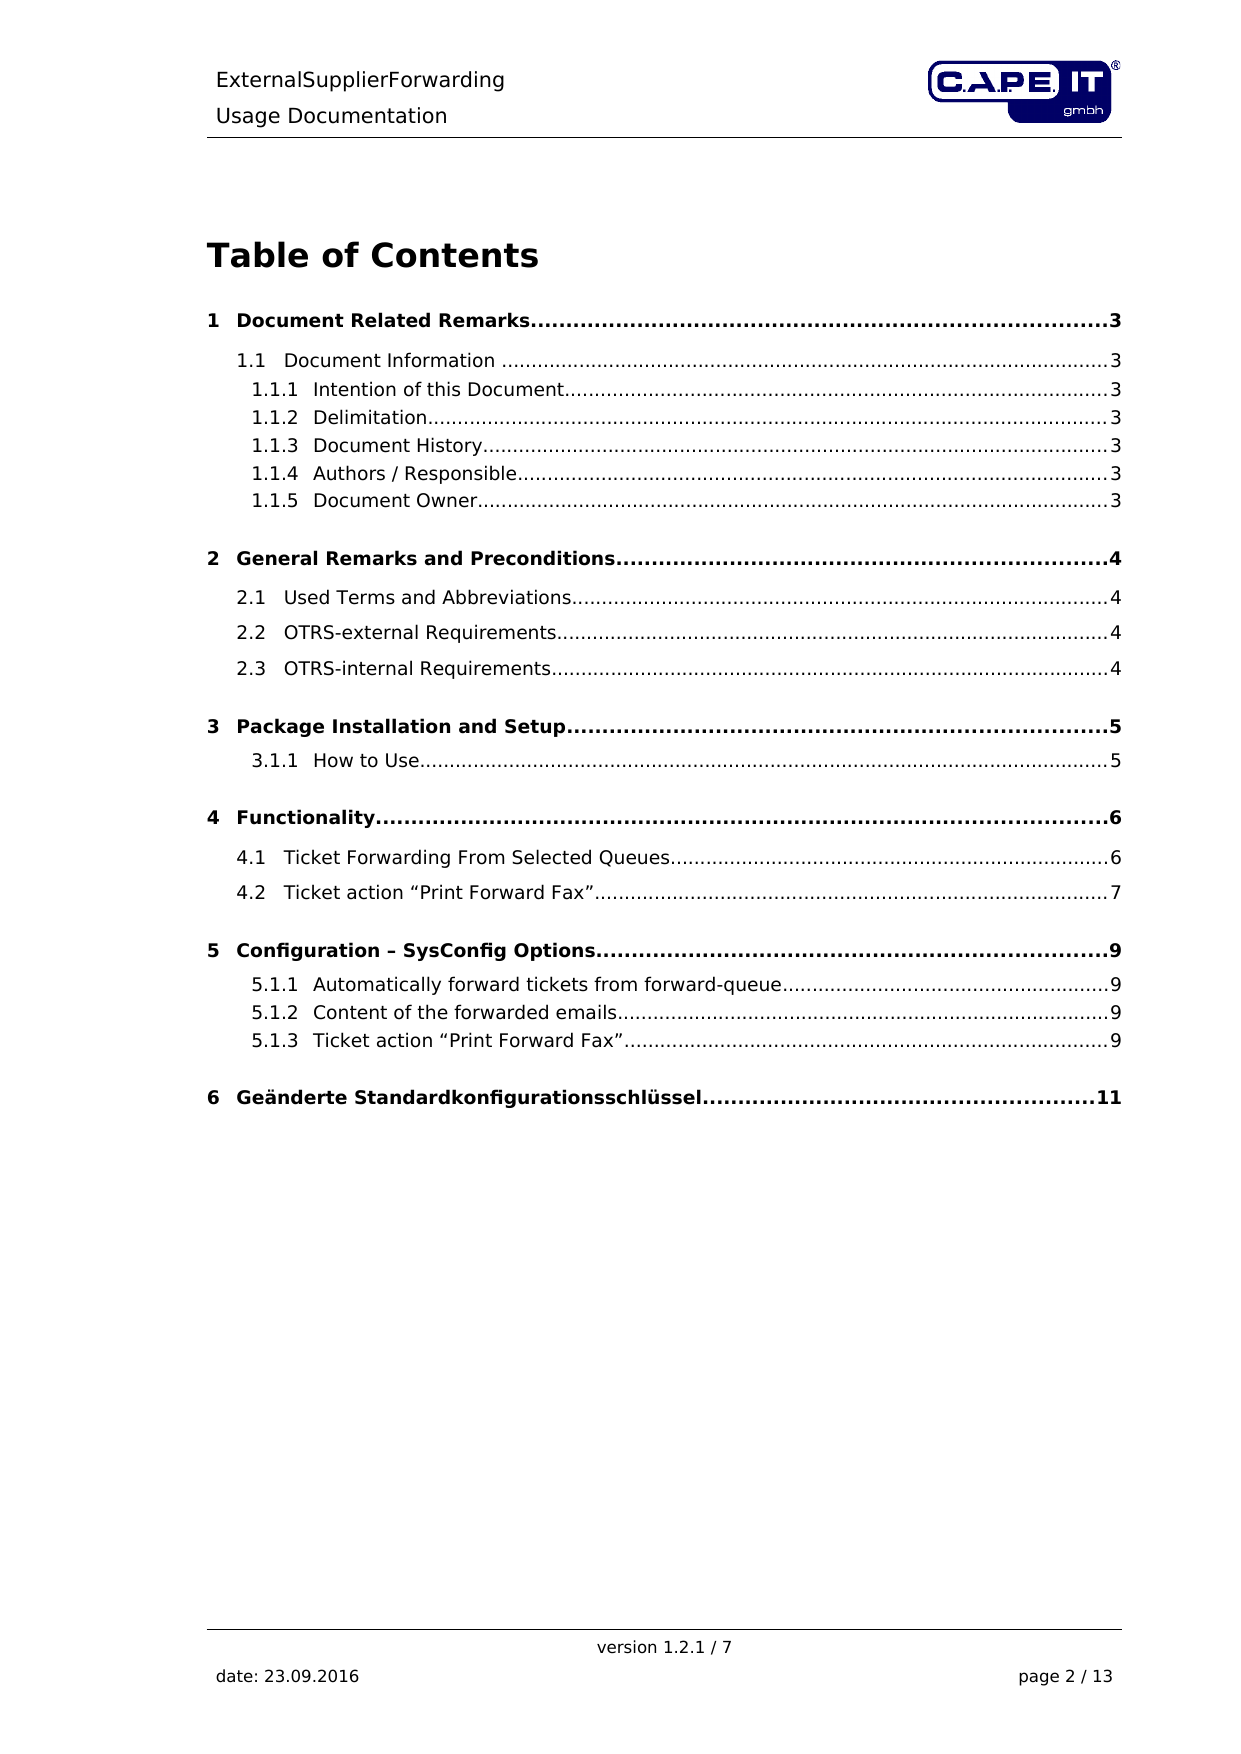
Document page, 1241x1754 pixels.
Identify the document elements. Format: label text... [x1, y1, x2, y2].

text 2 General Remarks and Preconditions 4 [207, 548, 1122, 569]
text 4.2 Ticket action “Print Forward Fax” 7 [207, 876, 1122, 905]
text 5.1.2 Content of the forwarded emails 9 [207, 1002, 1122, 1024]
text 6 Geänderte Standardkonfigurationsschlüssel 11 [207, 1087, 1122, 1109]
text 1.1.3 Document History 3 [207, 435, 1122, 457]
text 1.1.4 Authors / Responsible 3 [207, 463, 1122, 484]
text Table of Contents [207, 236, 1122, 275]
text 4 Functionality 6 [207, 807, 1122, 829]
text 3.1.1 How to Use 5 [207, 750, 1122, 772]
picture [928, 60, 1121, 123]
text 2.3 OTRS-internal Requirements 4 [207, 652, 1122, 681]
text 1.1 Document Information 3 [207, 344, 1122, 373]
text 5.1.1 Automatically forward tickets from forward-queue 9 [207, 974, 1122, 996]
text 2.2 OTRS-external Requirements 4 [207, 616, 1122, 646]
text 1.1.1 Intention of this Document 3 [207, 379, 1122, 401]
text 5 Configuration – SysConfig Options 9 [207, 940, 1122, 962]
text 4.1 Ticket Forwarding From Selected Queues 6 [207, 841, 1122, 870]
text 1.1.5 Document Owner 3 [207, 490, 1122, 512]
text 1.1.2 Delimitation 3 [207, 407, 1122, 429]
text 3 Package Installation and Setup 5 [207, 716, 1122, 738]
text 5.1.3 Ticket action “Print Forward Fax” 9 [207, 1030, 1122, 1052]
text 1 Document Related Remarks 3 [207, 310, 1122, 332]
text 2.1 Used Terms and Abbreviations 4 [207, 581, 1122, 611]
